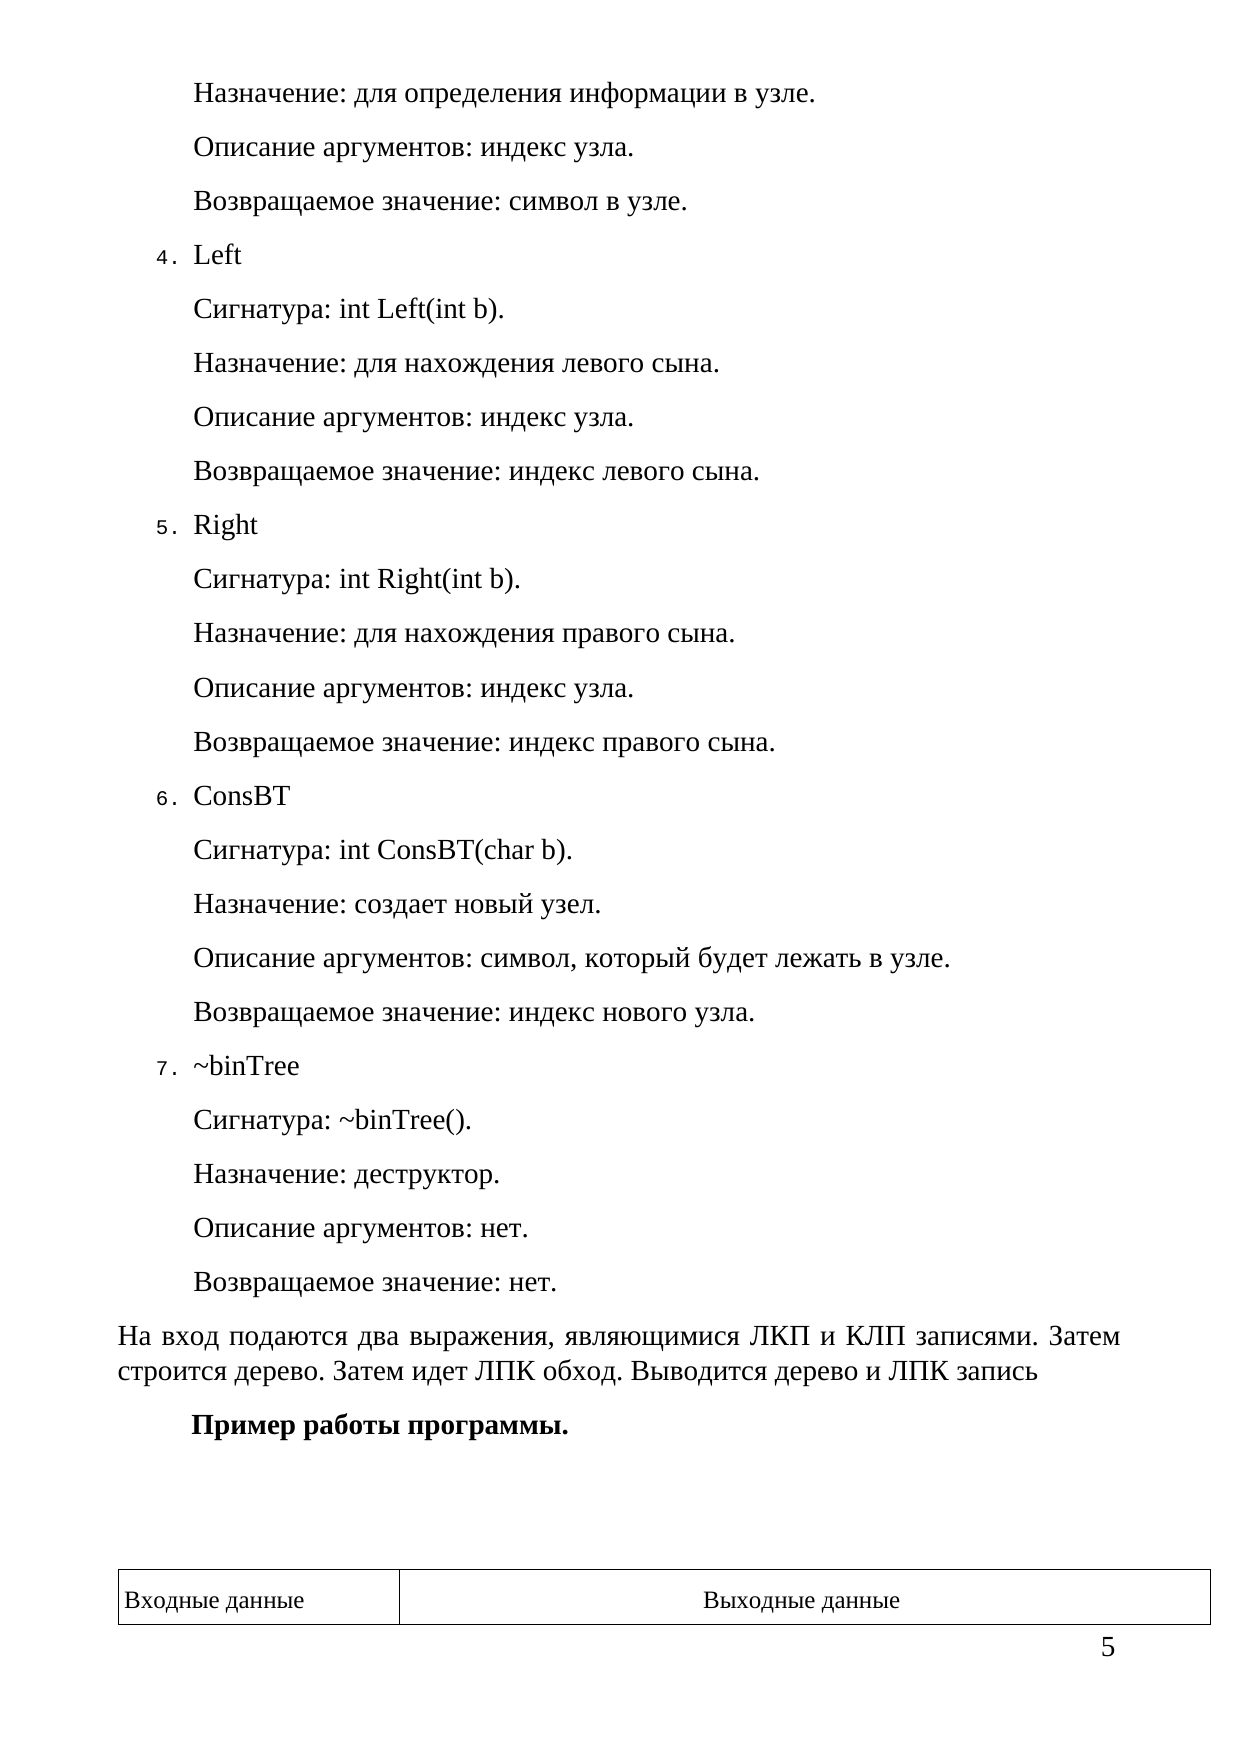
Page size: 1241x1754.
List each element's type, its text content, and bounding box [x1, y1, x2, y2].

text Пример работы программы. [191, 1407, 1122, 1441]
list Возвращаемое значение: индекс левого сына. [156, 453, 1122, 487]
list Возвращаемое значение: индекс правого сына. [156, 724, 1122, 757]
list Описание аргументов: индекс узла. [156, 129, 1122, 163]
list Описание аргументов: нет. [156, 1210, 1122, 1244]
list Описание аргументов: символ, который будет лежать в узле. [156, 940, 1122, 973]
list Описание аргументов: индекс узла. [156, 670, 1122, 703]
list Назначение: создает новый узел. [156, 886, 1122, 919]
table_header Входные данные [119, 1570, 399, 1624]
list Right [156, 507, 1122, 541]
list Сигнатура: int ConsBT(char b). [156, 832, 1122, 865]
list Описание аргументов: индекс узла. [156, 399, 1122, 433]
list Возвращаемое значение: символ в узле. [156, 183, 1122, 217]
table_header Выходные данные [400, 1570, 1210, 1624]
list ~binTree [156, 1048, 1122, 1082]
list ConsBT [156, 778, 1122, 811]
list Назначение: для нахождения правого сына. [156, 616, 1122, 649]
list Возвращаемое значение: индекс нового узла. [156, 994, 1122, 1028]
list Возвращаемое значение: нет. [156, 1264, 1122, 1298]
list Назначение: деструктор. [156, 1156, 1122, 1190]
list Сигнатура: int Left(int b). [156, 291, 1122, 325]
text На вход подаются два выражения, являющимися ЛКП и КЛП записями. Затем строится дерево. Затем идет ЛПК обход. Выводится дерево и ЛПК запись [117, 1318, 1122, 1387]
list Сигнатура: int Right(int b). [156, 562, 1122, 595]
list Назначение: для нахождения левого сына. [156, 345, 1122, 379]
list Сигнатура: ~binTree(). [156, 1102, 1122, 1136]
list Назначение: для определения информации в узле. [156, 75, 1122, 108]
list Left [156, 237, 1122, 271]
